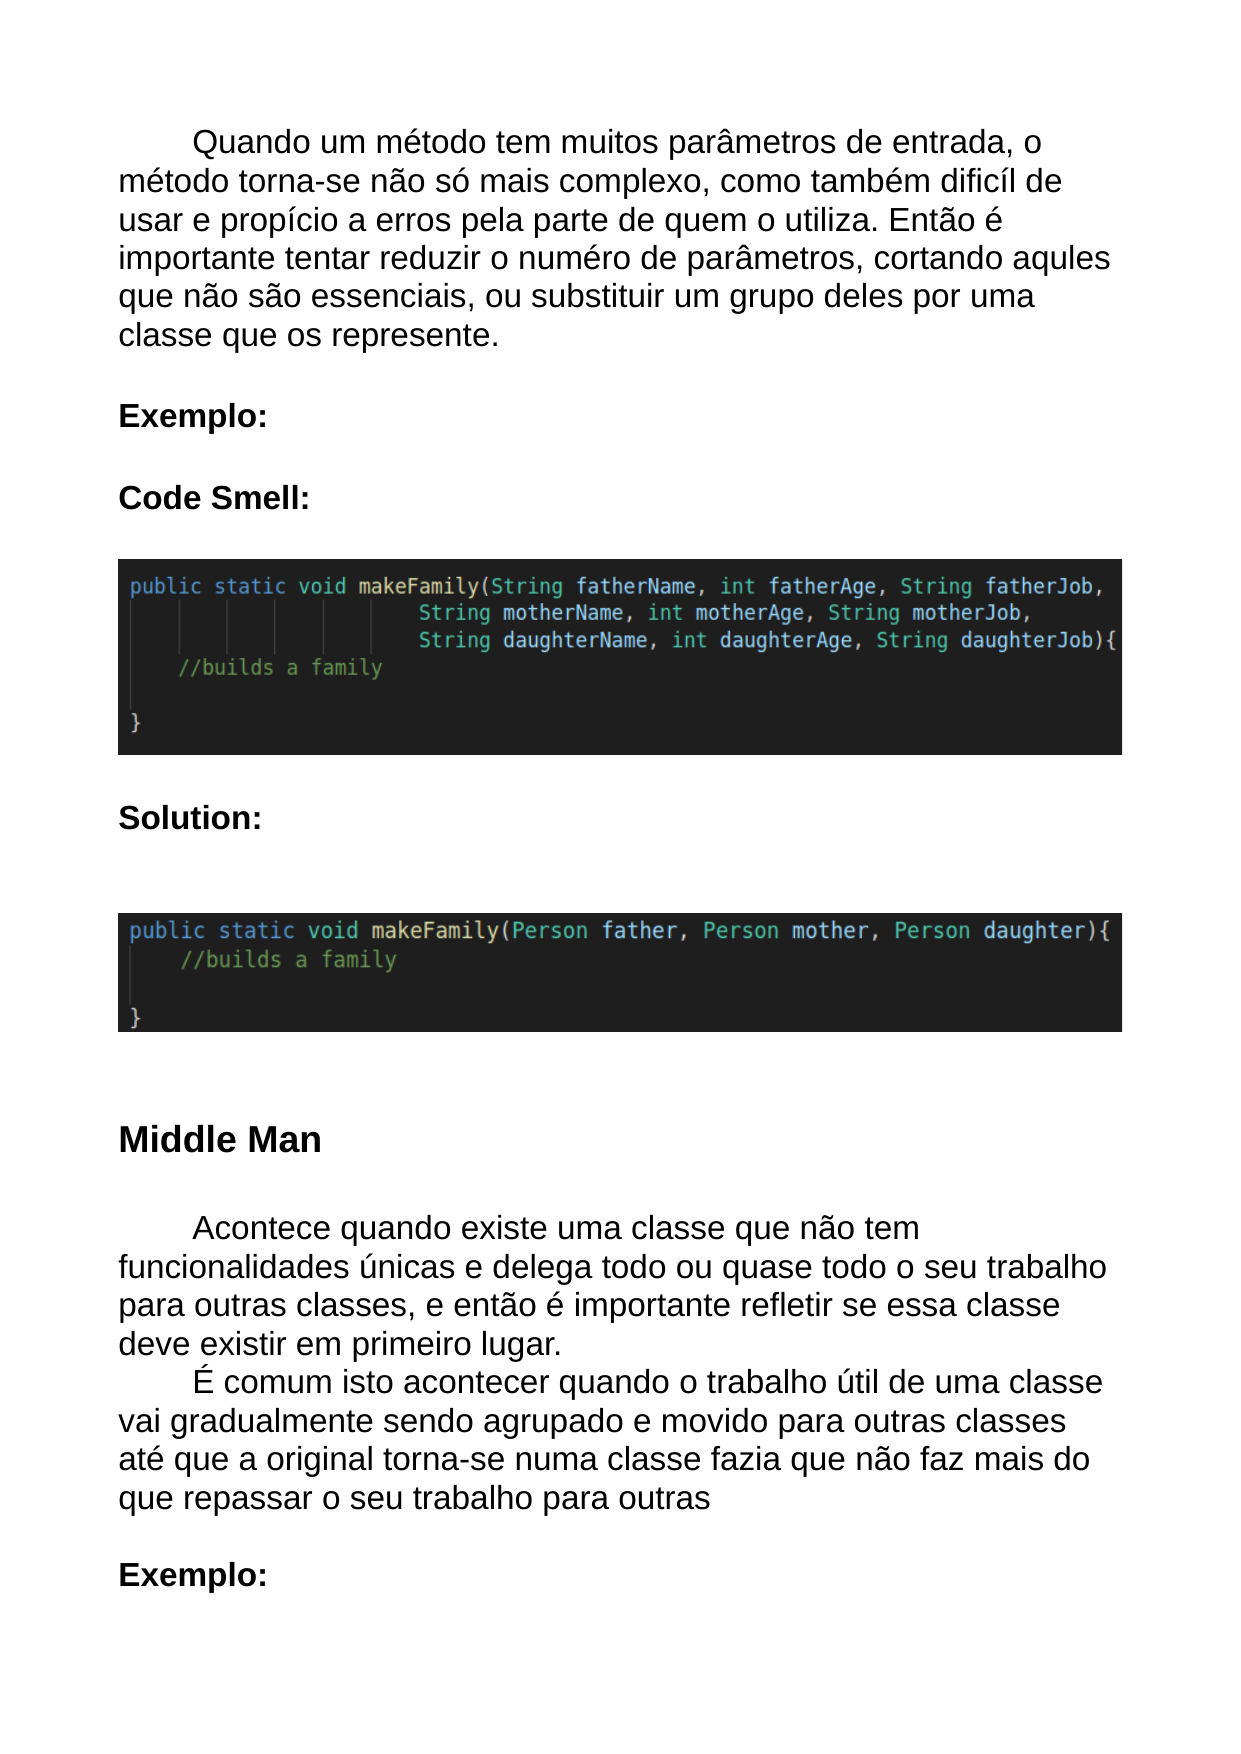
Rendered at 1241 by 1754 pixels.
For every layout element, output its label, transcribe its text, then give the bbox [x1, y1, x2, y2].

text Solution: [118, 798, 1122, 836]
text É comum isto acontecer quando o trabalho útil de uma classe vai gradualmente sendo agrupado e movido para outras classes até que a original torna-se numa classe fazia que não faz mais do que repassar o seu trabalho para outras [118, 1362, 1122, 1516]
text Quando um método tem muitos parâmetros de entrada, o método torna-se não só mais complexo, como também dificíl de usar e propício a erros pela parte de quem o utiliza. Então é importante tentar reduzir o numéro de parâmetros, cortando aqules que não são essenciais, ou substituir um grupo deles por uma classe que os represente. [118, 118, 1122, 353]
picture [118, 913, 1123, 1032]
text Code Smell: [118, 478, 1122, 517]
text Acontece quando existe uma classe que não tem funcionalidades únicas e delega todo ou quase todo o seu trabalho para outras classes, e então é importante refletir se essa classe deve existir em primeiro lugar. [118, 1204, 1122, 1362]
text Exemplo: [118, 1554, 1122, 1593]
text Exemplo: [118, 397, 1122, 435]
picture [118, 559, 1123, 755]
text Middle Man [118, 1118, 1122, 1161]
